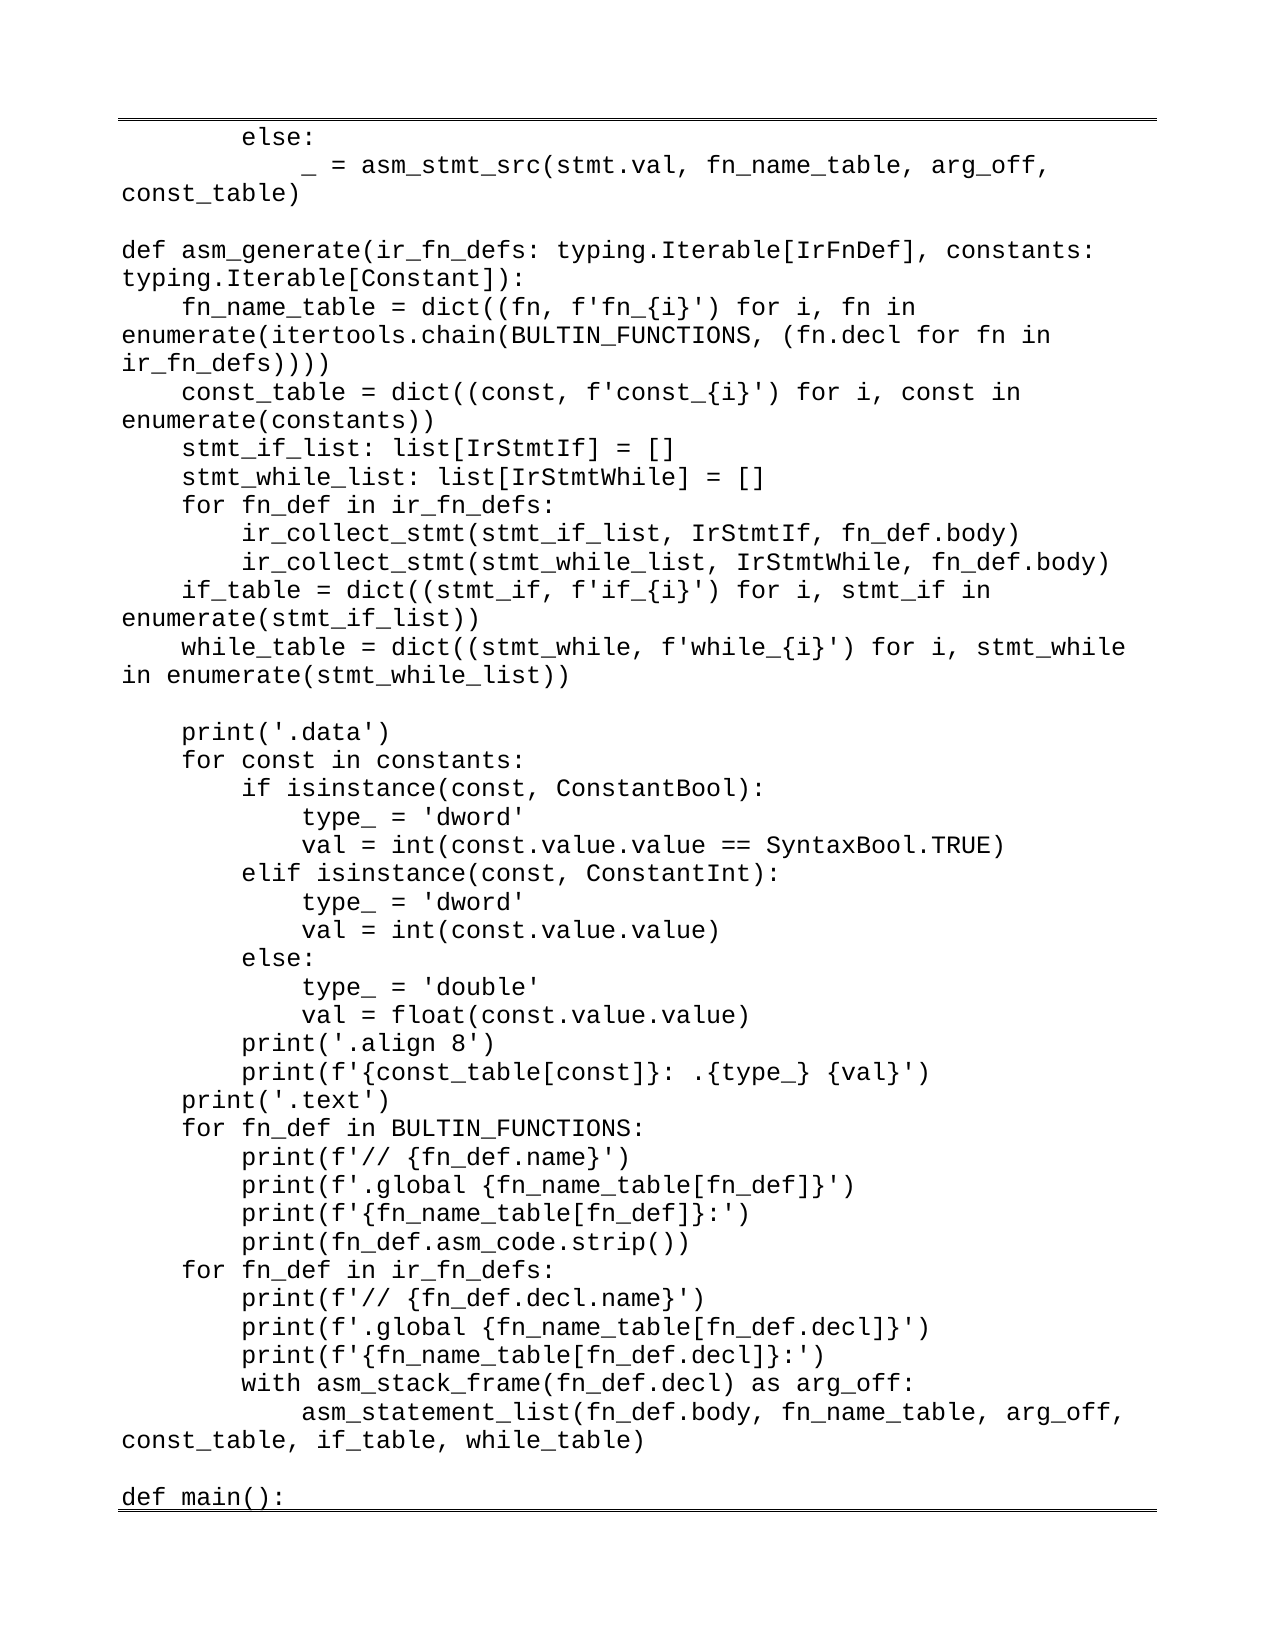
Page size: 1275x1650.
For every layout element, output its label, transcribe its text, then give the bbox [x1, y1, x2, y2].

text ir_collect_stmt(stmt_if_list, IrStmtIf, fn_def.body) [118, 515, 1157, 543]
text print('.text') [118, 1081, 1157, 1110]
text print('.align 8') [118, 1025, 1157, 1053]
text for const in constants: [118, 741, 1157, 770]
text stmt_while_list: list[IrStmtWhile] = [] [118, 458, 1157, 486]
text val = int(const.value.value == SyntaxBool.TRUE) [118, 826, 1157, 855]
text for fn_def in ir_fn_defs: [118, 486, 1157, 515]
text else: [118, 121, 1157, 146]
text if_table = dict((stmt_if, f'if_{i}') for i, stmt_if in enumerate(stmt_if_list)) [118, 571, 1157, 628]
text val = int(const.value.value) [118, 911, 1157, 940]
text const_table = dict((const, f'const_{i}') for i, const in enumerate(constants)) [118, 373, 1157, 430]
text with asm_stack_frame(fn_def.decl) as arg_off: [118, 1365, 1157, 1393]
text type_ = 'dword' [118, 798, 1157, 826]
text if isinstance(const, ConstantBool): [118, 770, 1157, 798]
text print(f'// {fn_def.name}') [118, 1138, 1157, 1166]
text type_ = 'dword' [118, 883, 1157, 911]
text for fn_def in BULTIN_FUNCTIONS: [118, 1110, 1157, 1138]
text def asm_generate(ir_fn_defs: typing.Iterable[IrFnDef], constants: typing.Iterable[Constant]): [118, 231, 1157, 288]
text for fn_def in ir_fn_defs: [118, 1251, 1157, 1280]
text else: [118, 940, 1157, 968]
text val = float(const.value.value) [118, 996, 1157, 1025]
text print(f'.global {fn_name_table[fn_def.decl]}') [118, 1308, 1157, 1336]
text print('.data') [118, 713, 1157, 741]
text print(f'{const_table[const]}: .{type_} {val}') [118, 1053, 1157, 1081]
text ir_collect_stmt(stmt_while_list, IrStmtWhile, fn_def.body) [118, 543, 1157, 571]
text type_ = 'double' [118, 968, 1157, 996]
text stmt_if_list: list[IrStmtIf] = [] [118, 430, 1157, 458]
text print(f'{fn_name_table[fn_def]}:') [118, 1195, 1157, 1223]
text _ = asm_stmt_src(stmt.val, fn_name_table, arg_off, const_table) [118, 146, 1157, 209]
text print(f'// {fn_def.decl.name}') [118, 1280, 1157, 1308]
text asm_statement_list(fn_def.body, fn_name_table, arg_off, const_table, if_table, while_table) [118, 1393, 1157, 1456]
text print(fn_def.asm_code.strip()) [118, 1223, 1157, 1251]
text elif isinstance(const, ConstantInt): [118, 855, 1157, 883]
text fn_name_table = dict((fn, f'fn_{i}') for i, fn in enumerate(itertools.chain(BULTIN_FUNCTIONS, (fn.decl for fn in ir_fn_defs)))) [118, 288, 1157, 373]
text def main(): [118, 1478, 1157, 1509]
text while_table = dict((stmt_while, f'while_{i}') for i, stmt_while in enumerate(stmt_while_list)) [118, 628, 1157, 691]
text print(f'.global {fn_name_table[fn_def]}') [118, 1166, 1157, 1195]
text print(f'{fn_name_table[fn_def.decl]}:') [118, 1336, 1157, 1365]
